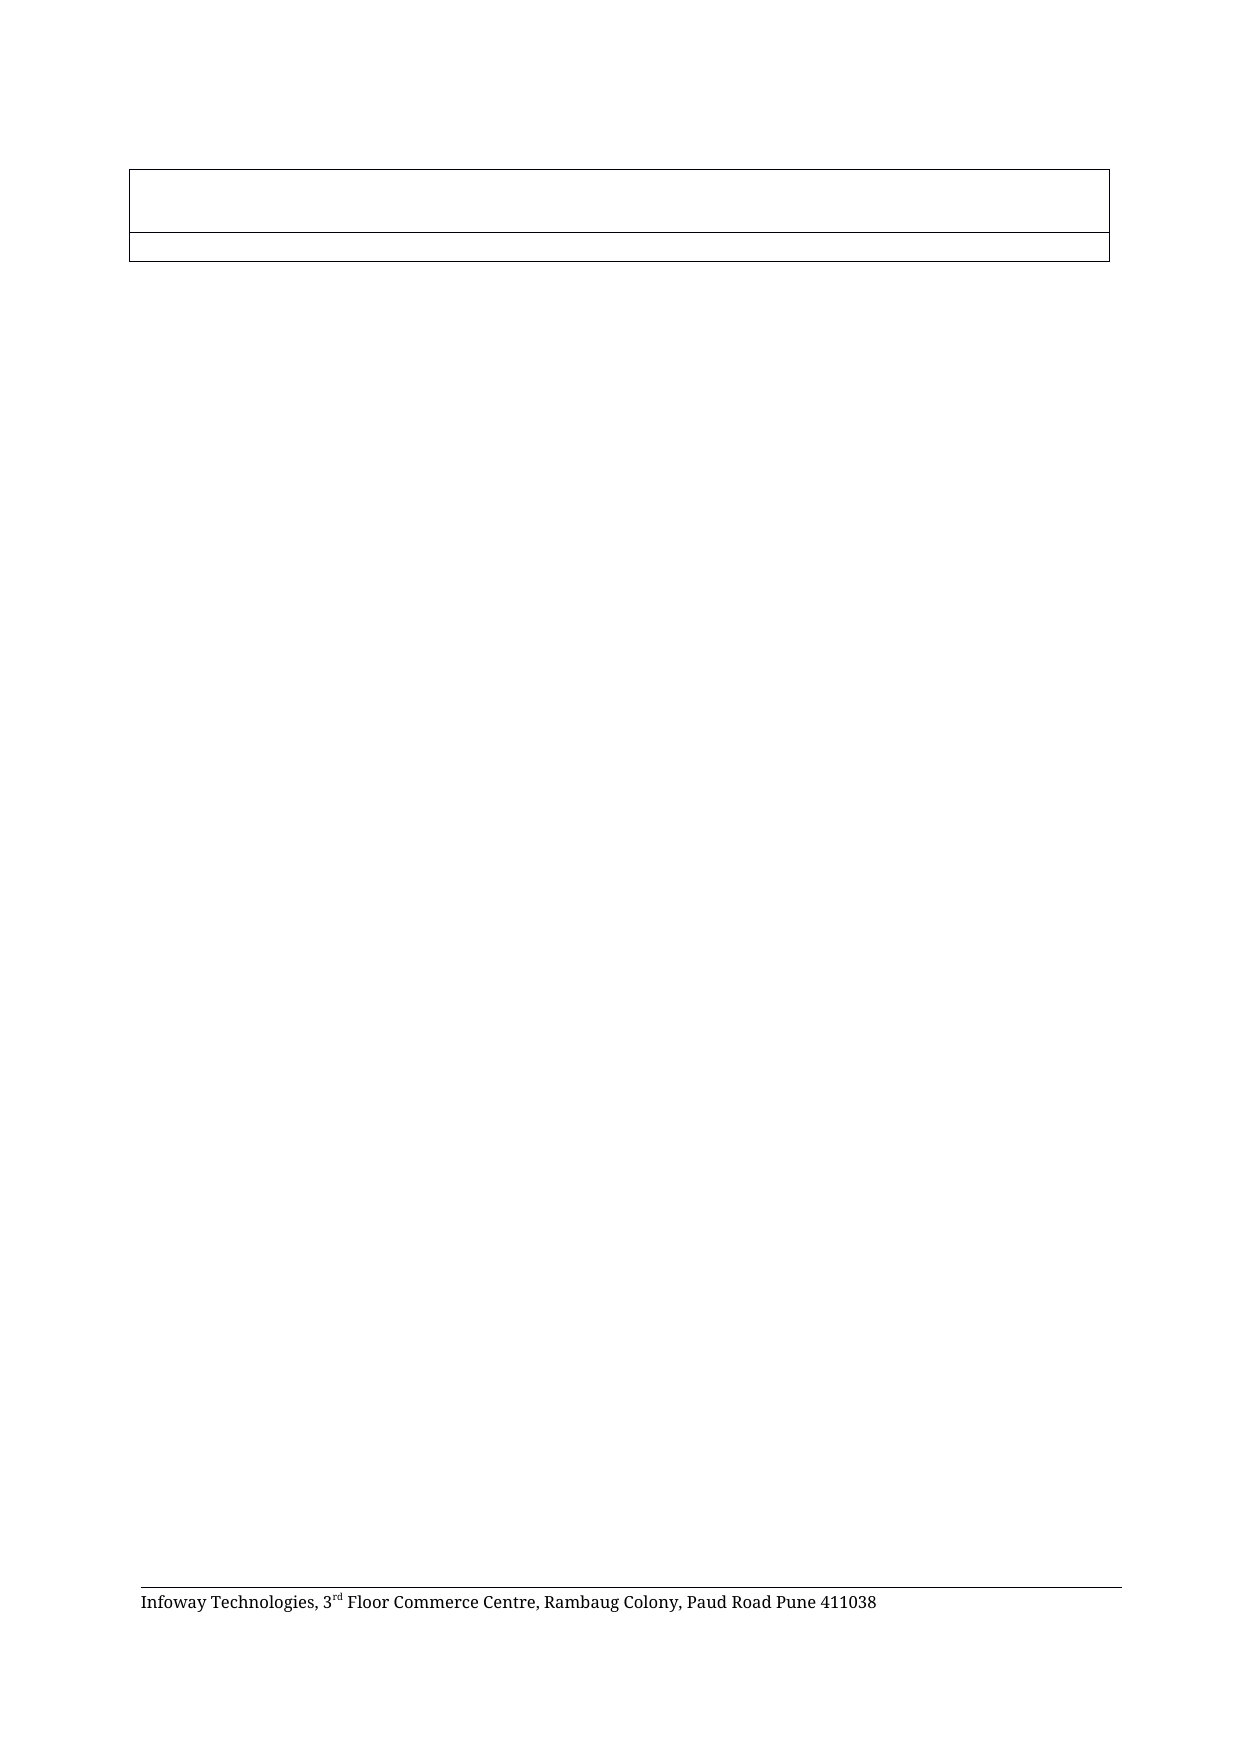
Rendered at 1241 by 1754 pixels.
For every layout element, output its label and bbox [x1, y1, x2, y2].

table_cell [130, 233, 1109, 261]
table_cell [130, 170, 1109, 232]
